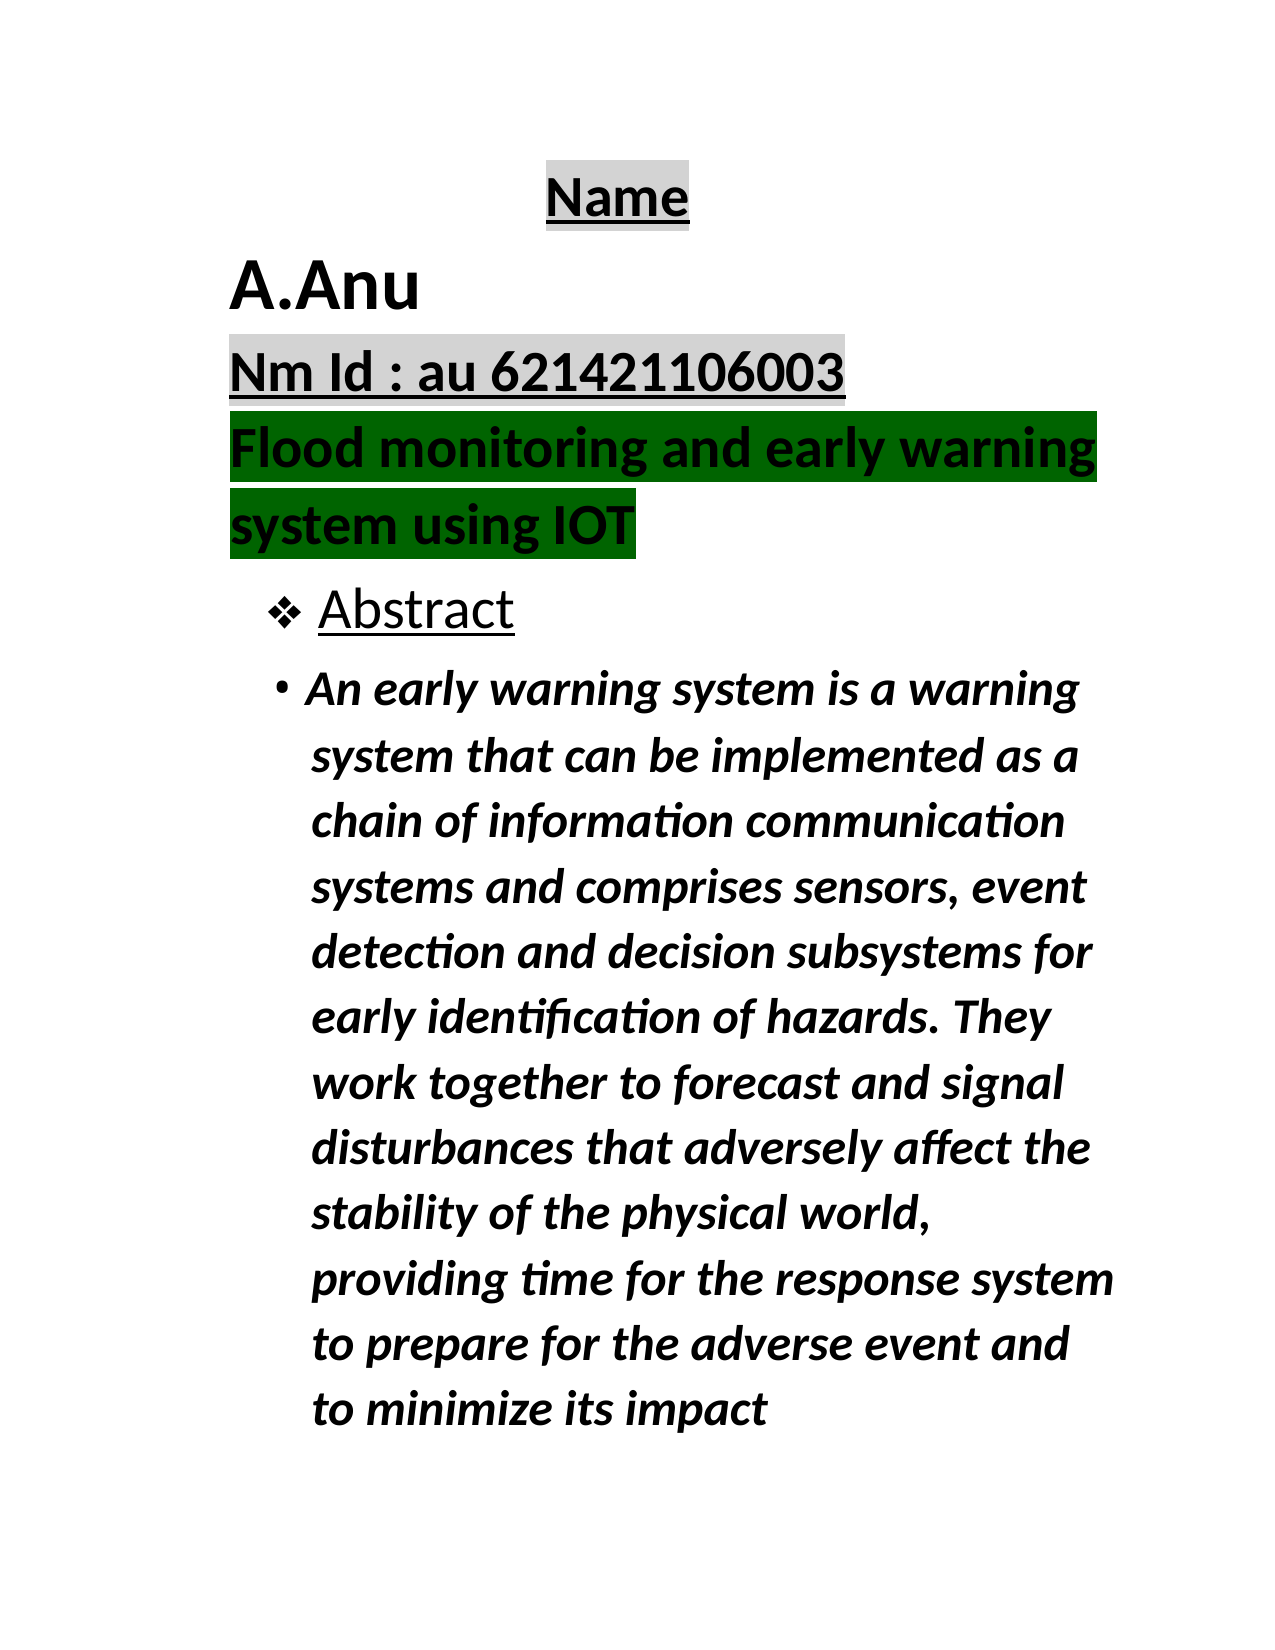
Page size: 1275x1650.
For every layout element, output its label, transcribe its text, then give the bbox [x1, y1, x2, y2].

text A.Anu [229, 236, 1124, 328]
text ❖ Abstract [268, 572, 1124, 643]
text Flood monitoring and early warning system using IOT [230, 411, 1124, 559]
text Name [229, 160, 1124, 231]
text • An early warning system is a warning system that can be implemented as a chain of information communication systems and comprises sensors, event detection and decision subsystems for early identification of hazards. They work together to forecast and signal disturbances that adversely affect the stability of the physical world, providing time for the response system to prepare for the adverse event and to minimize its impact [273, 652, 1124, 1438]
text Nm Id : au 621421106003 [229, 334, 1124, 406]
